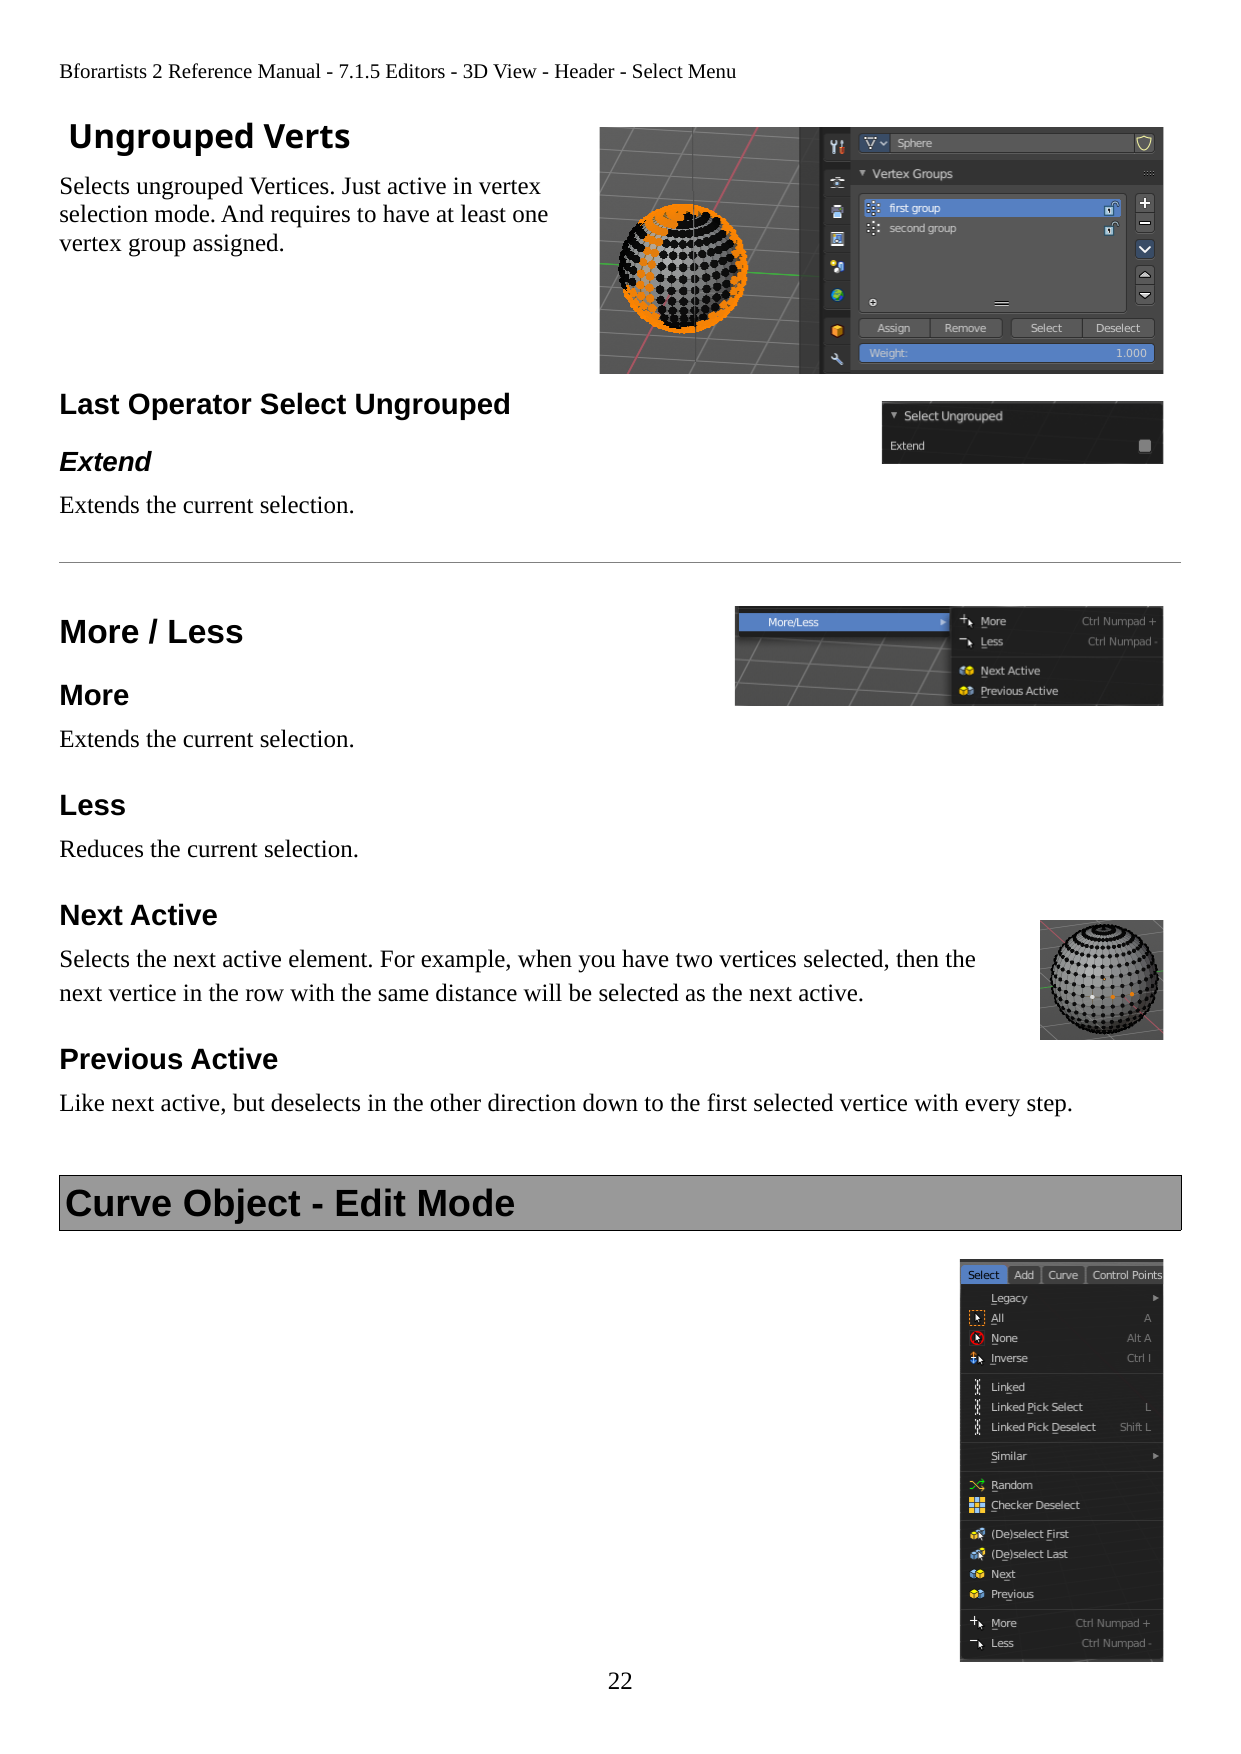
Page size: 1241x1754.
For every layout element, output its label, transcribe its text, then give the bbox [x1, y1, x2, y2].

subtitle More / Less [59, 612, 734, 651]
text Reduces the current selection. [59, 834, 1181, 863]
subtitle Next Active [59, 898, 1181, 932]
subtitle Extend [59, 445, 1181, 477]
subtitle Previous Active [59, 1042, 1181, 1076]
text Selects ungrouped Vertices. Just active in vertex selection mode. And requires to have at least one vertex group assigned. [59, 171, 599, 257]
picture [959, 1259, 1164, 1662]
subtitle Last Operator Select Ungrouped [59, 387, 1181, 420]
text Extends the current selection. [59, 724, 1181, 753]
picture [1040, 920, 1164, 1040]
subtitle More [59, 678, 1181, 712]
subtitle Less [59, 788, 1181, 822]
text Extends the current selection. [59, 490, 1181, 518]
picture [881, 401, 1164, 464]
text Like next active, but deselects in the other direction down to the first selected vertice with every step. [59, 1088, 1181, 1117]
picture [599, 127, 1164, 374]
text Selects the next active element. For example, when you have two vertices selected, then the next vertice in the row with the same distance will be selected as the next active. [59, 944, 1040, 1007]
subtitle [1164, 612, 1181, 651]
picture [734, 606, 1164, 706]
subtitle Ungrouped Verts [59, 113, 1181, 158]
table_header Curve Object - Edit Mode [60, 1176, 1181, 1230]
